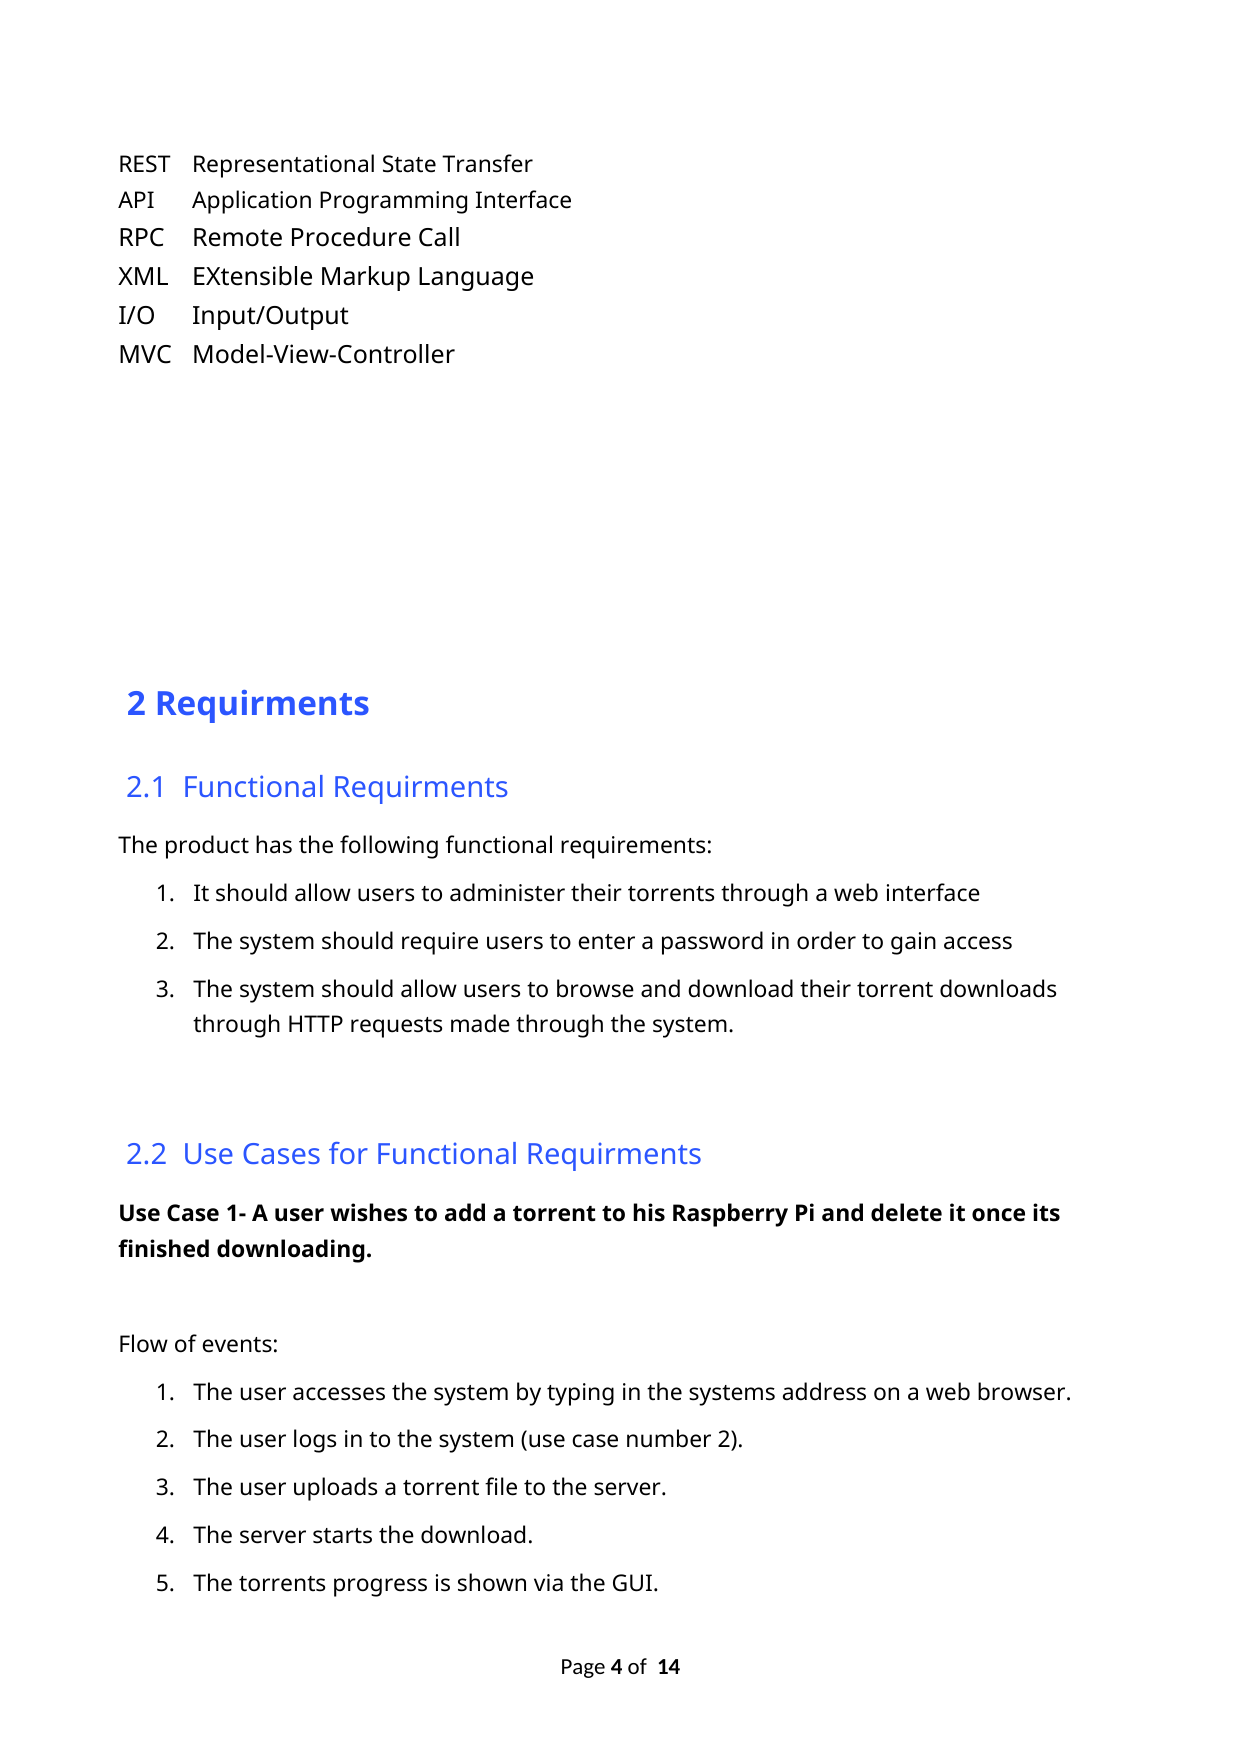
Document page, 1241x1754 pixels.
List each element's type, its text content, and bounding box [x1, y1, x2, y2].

subtitle Use Cases for Functional Requirments [118, 1133, 1122, 1173]
text Flow of events: [118, 1328, 1122, 1359]
text API Application Programming Interface [118, 183, 1122, 215]
list The user uploads a torrent file to the server. [156, 1471, 1122, 1502]
text MVC Model-View-Controller [118, 337, 1122, 371]
list It should allow users to administer their torrents through a web interface [156, 877, 1122, 908]
subtitle Requirments [118, 679, 1122, 725]
text The product has the following functional requirements: [118, 829, 1122, 861]
list The system should allow users to browse and download their torrent downloads through HTTP requests made through the system. [156, 972, 1122, 1040]
text I/O Input/Output [118, 298, 1122, 332]
list The system should require users to enter a password in order to gain access [156, 925, 1122, 956]
text XML EXtensible Markup Language [118, 259, 1122, 293]
text REST Representational State Transfer [118, 148, 1122, 179]
list The user accesses the system by typing in the systems address on a web browser. [156, 1376, 1122, 1407]
list The user logs in to the system (use case number 2). [156, 1423, 1122, 1455]
text RPC Remote Procedure Call [118, 219, 1122, 253]
subtitle Functional Requirments [118, 766, 1122, 806]
list The server starts the download. [156, 1519, 1122, 1550]
list The torrents progress is shown via the GUI. [156, 1567, 1122, 1598]
text Use Case 1- A user wishes to add a torrent to his Raspberry Pi and delete it once its finished downloading. [118, 1197, 1122, 1264]
